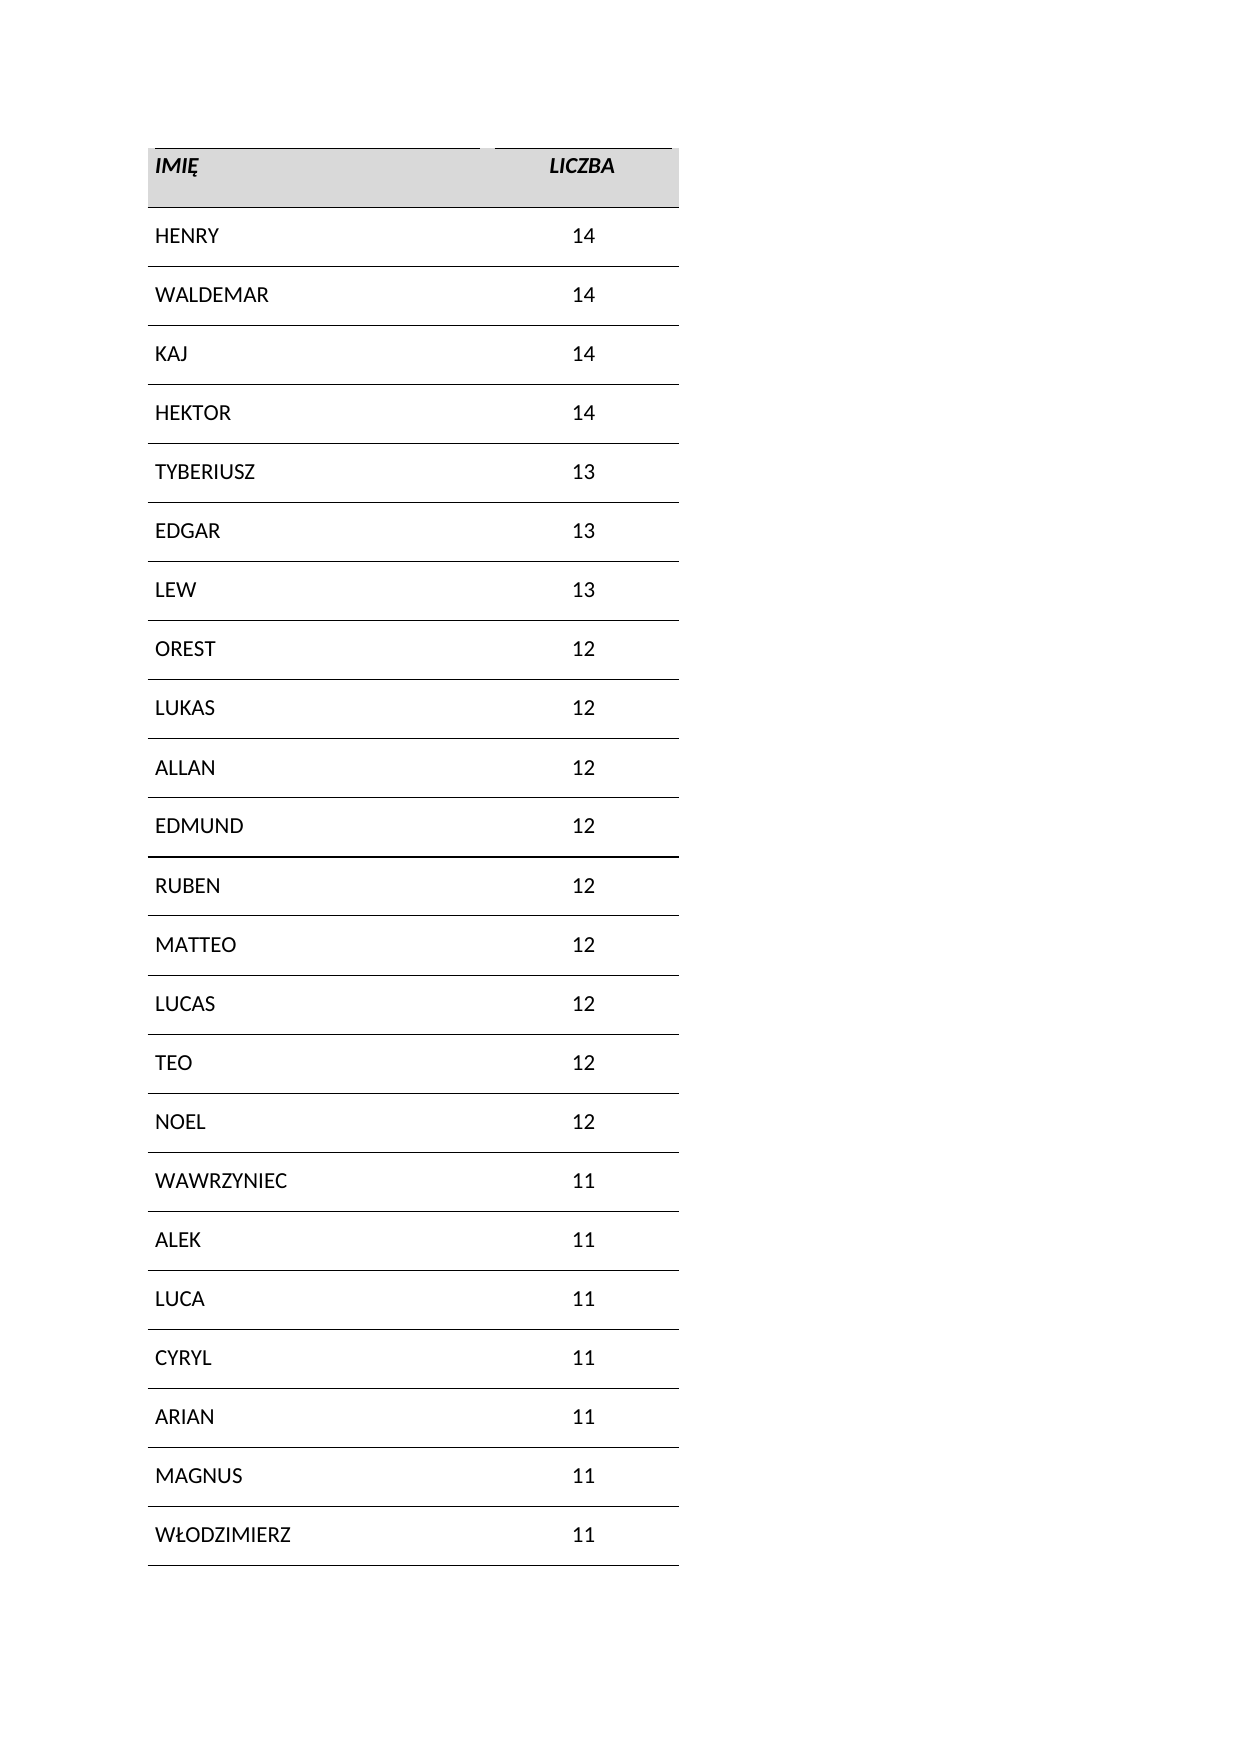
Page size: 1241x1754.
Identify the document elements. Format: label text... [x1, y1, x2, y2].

table_cell CYRYL [148, 1330, 487, 1388]
table_cell ALEK [148, 1212, 487, 1270]
table_cell WALDEMAR [148, 267, 487, 325]
table_cell 12 [487, 798, 679, 856]
table_cell EDGAR [148, 503, 487, 561]
table_cell HEKTOR [148, 385, 487, 443]
table_cell TEO [148, 1035, 487, 1093]
table_cell 12 [487, 680, 679, 738]
table_cell WAWRZYNIEC [148, 1153, 487, 1211]
table_cell 13 [487, 444, 679, 502]
table_cell 13 [487, 503, 679, 561]
table_cell MATTEO [148, 916, 487, 974]
table_cell 12 [487, 858, 679, 915]
table_cell 11 [487, 1389, 679, 1447]
table_header LICZBA [487, 148, 679, 207]
table_cell 14 [487, 208, 679, 266]
table_cell LUCAS [148, 976, 487, 1033]
table_cell TYBERIUSZ [148, 444, 487, 502]
table_cell HENRY [148, 208, 487, 266]
table_cell 11 [487, 1448, 679, 1506]
table_cell 12 [487, 621, 679, 679]
table_cell 14 [487, 326, 679, 384]
table_cell KAJ [148, 326, 487, 384]
table_cell 11 [487, 1507, 679, 1565]
table_cell NOEL [148, 1094, 487, 1152]
table_cell LUKAS [148, 680, 487, 738]
table_cell ALLAN [148, 739, 487, 797]
table_header IMIĘ [148, 148, 487, 207]
table_cell 12 [487, 976, 679, 1033]
table_cell 13 [487, 562, 679, 620]
table_cell LEW [148, 562, 487, 620]
table_cell WŁODZIMIERZ [148, 1507, 487, 1565]
table_cell MAGNUS [148, 1448, 487, 1506]
table_cell EDMUND [148, 798, 487, 856]
table_cell RUBEN [148, 858, 487, 915]
table_cell 11 [487, 1212, 679, 1270]
table_cell 11 [487, 1153, 679, 1211]
table_cell 12 [487, 916, 679, 974]
table_cell 12 [487, 1094, 679, 1152]
table_cell 11 [487, 1330, 679, 1388]
table_cell 11 [487, 1271, 679, 1329]
table_cell OREST [148, 621, 487, 679]
table_cell ARIAN [148, 1389, 487, 1447]
table_cell 14 [487, 385, 679, 443]
table_cell LUCA [148, 1271, 487, 1329]
table_cell 12 [487, 1035, 679, 1093]
table_cell 12 [487, 739, 679, 797]
table_cell 14 [487, 267, 679, 325]
